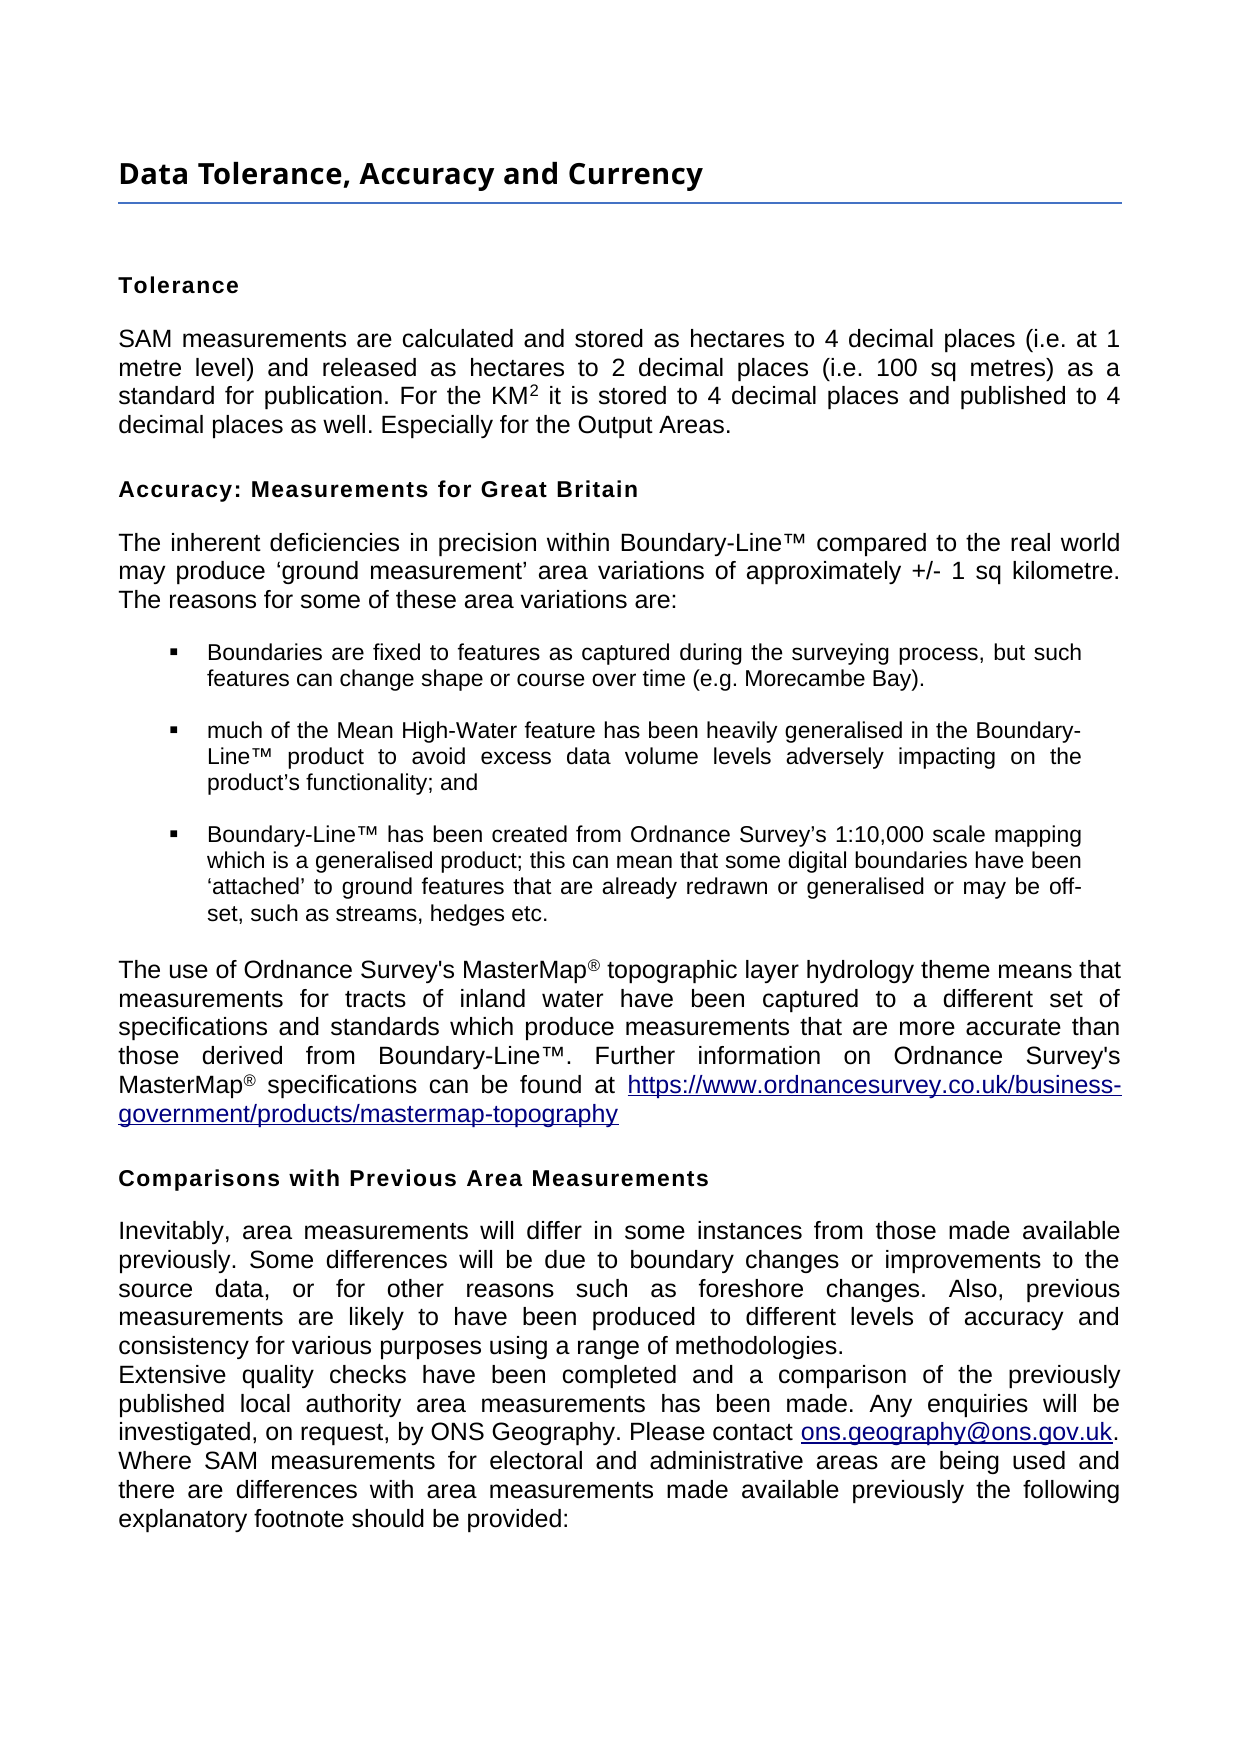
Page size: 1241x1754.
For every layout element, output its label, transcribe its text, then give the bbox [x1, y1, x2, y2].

text The use of Ordnance Survey's MasterMap® topographic layer hydrology theme means that measurements for tracts of inland water have been captured to a different set of specifications and standards which produce measurements that are more accurate than those derived from Boundary-Line™. Further information on Ordnance Survey's MasterMap® specifications can be found at https://www.ordnancesurvey.co.uk/business-government/products/mastermap-topography [118, 955, 1122, 1127]
list Boundaries are fixed to features as captured during the surveying process, but such features can change shape or course over time (e.g. Morecambe Bay). [168, 639, 1083, 692]
text Where SAM measurements for electoral and administrative areas are being used and there are differences with area measurements made available previously the following explanatory footnote should be provided: [118, 1446, 1122, 1532]
text SAM measurements are calculated and stored as hectares to 4 decimal places (i.e. at 1 metre level) and released as hectares to 2 decimal places (i.e. 100 sq metres) as a standard for publication. For the KM2 it is stored to 4 decimal places and published to 4 decimal places as well. Especially for the Output Areas. [118, 324, 1033, 439]
text The inherent deficiencies in precision within Boundary-Line™ compared to the real world may produce ‘ground measurement’ area variations of approximately +/- 1 sq kilometre. The reasons for some of these area variations are: [118, 528, 1122, 614]
subtitle Tolerance [118, 272, 1033, 299]
subtitle Comparisons with Previous Area Measurements [118, 1165, 1122, 1191]
title Data Tolerance, Accuracy and Currency [118, 153, 1122, 202]
list Boundary-Line™ has been created from Ordnance Survey’s 1:10,000 scale mapping which is a generalised product; this can mean that some digital boundaries have been ‘attached’ to ground features that are already redrawn or generalised or may be off-set, such as streams, hedges etc. [168, 821, 1083, 926]
text Inevitably, area measurements will differ in some instances from those made available previously. Some differences will be due to boundary changes or improvements to the source data, or for other reasons such as foreshore changes. Also, previous measurements are likely to have been produced to different levels of accuracy and consistency for various purposes using a range of methodologies. [118, 1216, 1122, 1360]
list much of the Mean High-Water feature has been heavily generalised in the Boundary-Line™ product to avoid excess data volume levels adversely impacting on the product’s functionality; and [168, 717, 1083, 796]
text Extensive quality checks have been completed and a comparison of the previously published local authority area measurements has been made. Any enquiries will be investigated, on request, by ONS Geography. Please contact ons.geography@ons.gov.uk. [118, 1360, 1122, 1446]
subtitle Accuracy: Measurements for Great Britain [118, 476, 1122, 503]
